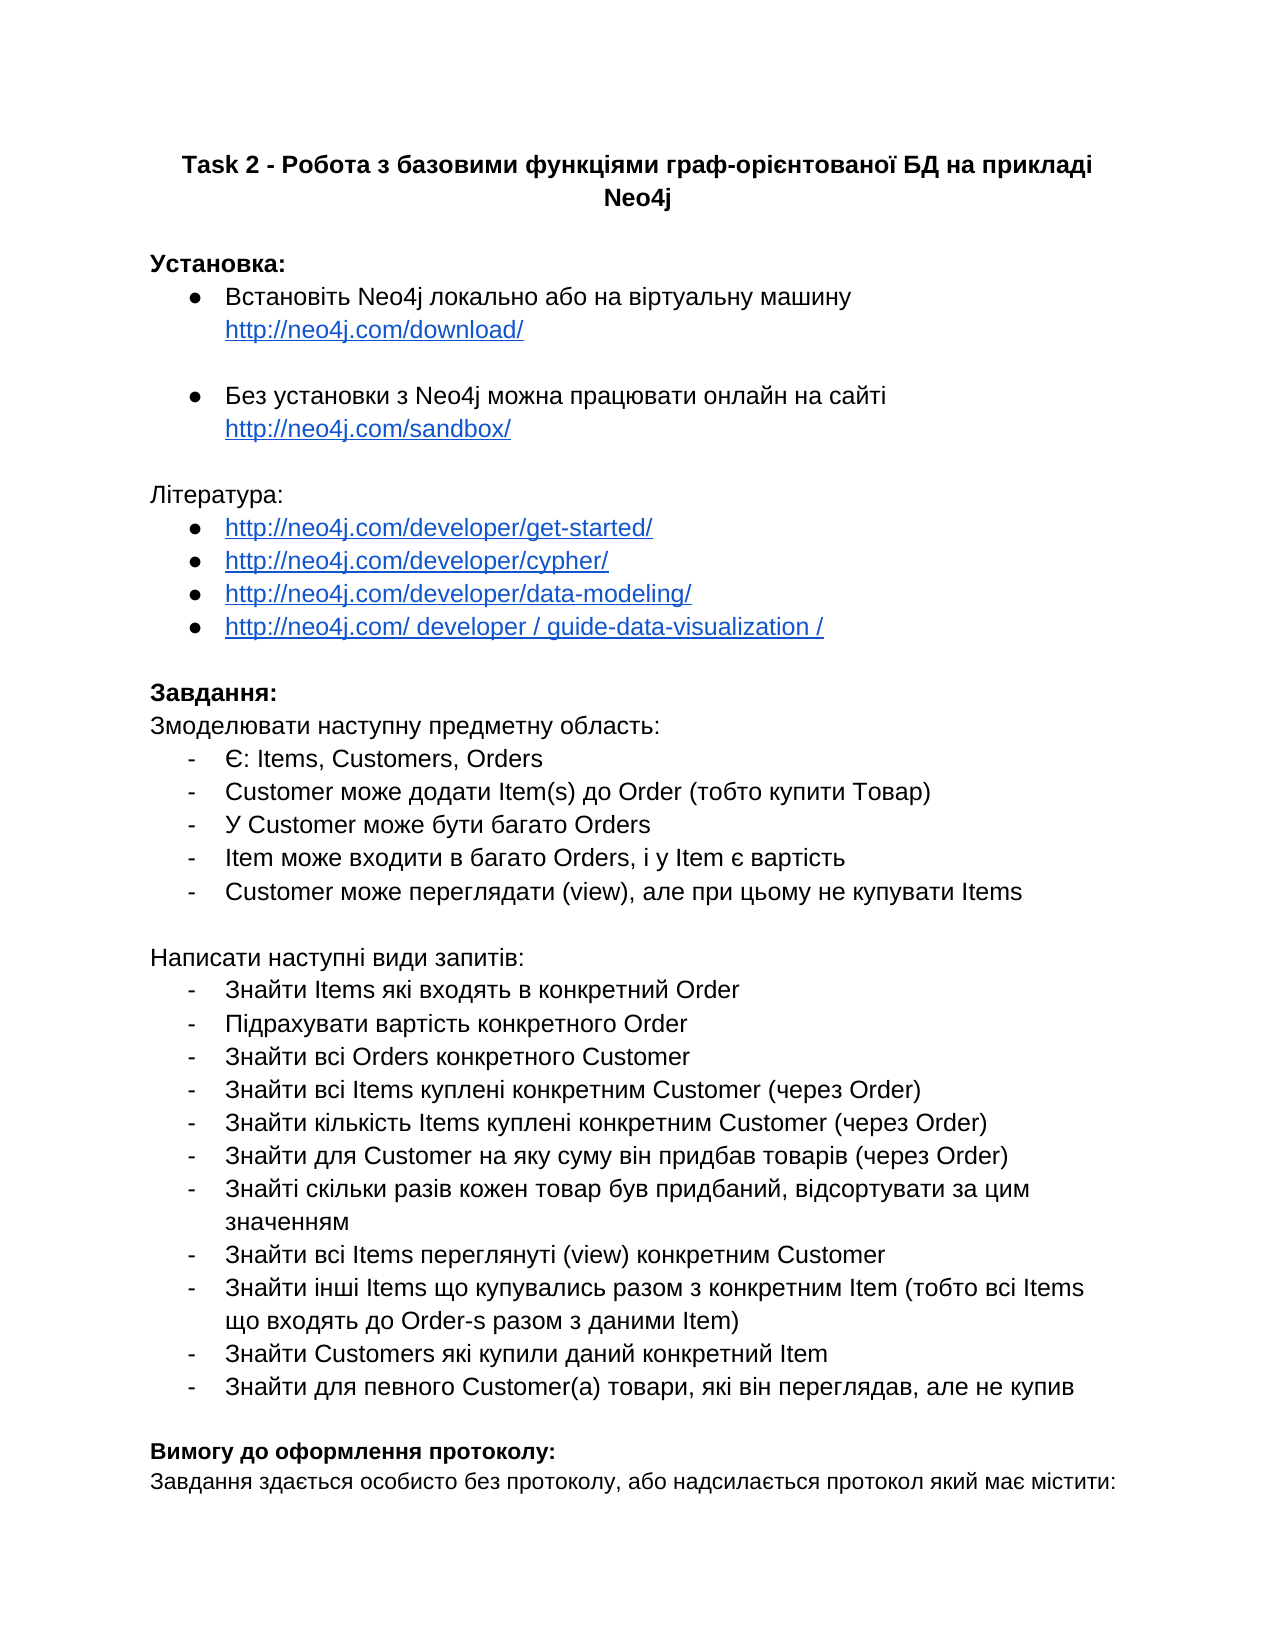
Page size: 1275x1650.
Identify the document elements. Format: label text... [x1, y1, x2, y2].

list Знайти для певного Customer(а) товари, які він переглядав, але не купив [187, 1372, 1125, 1401]
text Установка: [150, 249, 1125, 278]
text Вимогу до оформлення протоколу: [150, 1438, 1125, 1464]
list Customer може додати Item(s) до Order (тобто купити Товар) [187, 777, 1125, 806]
list Знайти всі Orders конкретного Customer [187, 1042, 1125, 1070]
text Написати наступні види запитів: [150, 942, 1125, 971]
text Завдання: [150, 678, 1125, 707]
list Підрахувати вартість конкретного Order [187, 1008, 1125, 1037]
list У Customer може бути багато Orders [187, 810, 1125, 839]
list http://neo4j.com/developer/get-started/ [187, 513, 1125, 542]
text Література: [150, 480, 1125, 509]
list Item може входити в багато Orders, i у Item є вартість [187, 843, 1125, 872]
list Є: Items, Customers, Orders [187, 744, 1125, 773]
list http://neo4j.com/ developer / guide-data-visualization / [187, 612, 1125, 641]
text Завдання здається особисто без протоколу, або надсилається протокол який має містити: [150, 1468, 1125, 1494]
list Знайти інші Items що купувались разом з конкретним Item (тобто всі Items що входять до Order-s разом з даними Item) [187, 1273, 1125, 1334]
text Task 2 - Робота з базовими функціями граф-орієнтованої БД на прикладі Neo4j [150, 150, 1125, 212]
list Знайти Customers які купили даний конкретний Item [187, 1339, 1125, 1367]
list Встановіть Neo4j локально або на віртуальну машину http://neo4j.com/download/ [187, 282, 1125, 344]
list http://neo4j.com/developer/cypher/ [187, 546, 1125, 575]
text Змоделювати наступну предметну область: [150, 711, 1125, 740]
list http://neo4j.com/developer/data-modeling/ [187, 579, 1125, 608]
list Знайти Items які входять в конкретний Order [187, 976, 1125, 1004]
list Знайти всі Items куплені конкретним Customer (через Order) [187, 1074, 1125, 1103]
list Знайти всі Items переглянуті (view) конкретним Customer [187, 1240, 1125, 1268]
list Без установки з Neo4j можна працювати онлайн на сайті http://neo4j.com/sandbox/ [187, 381, 1125, 443]
list Знайти для Customer на яку суму він придбав товарів (через Order) [187, 1141, 1125, 1169]
list Знайті скільки разів кожен товар був придбаний, відсортувати за цим значенням [187, 1174, 1125, 1235]
list Знайти кількість Items куплені конкретним Customer (через Order) [187, 1108, 1125, 1136]
list Customer може переглядати (view), але при цьому не купувати Items [187, 876, 1125, 905]
